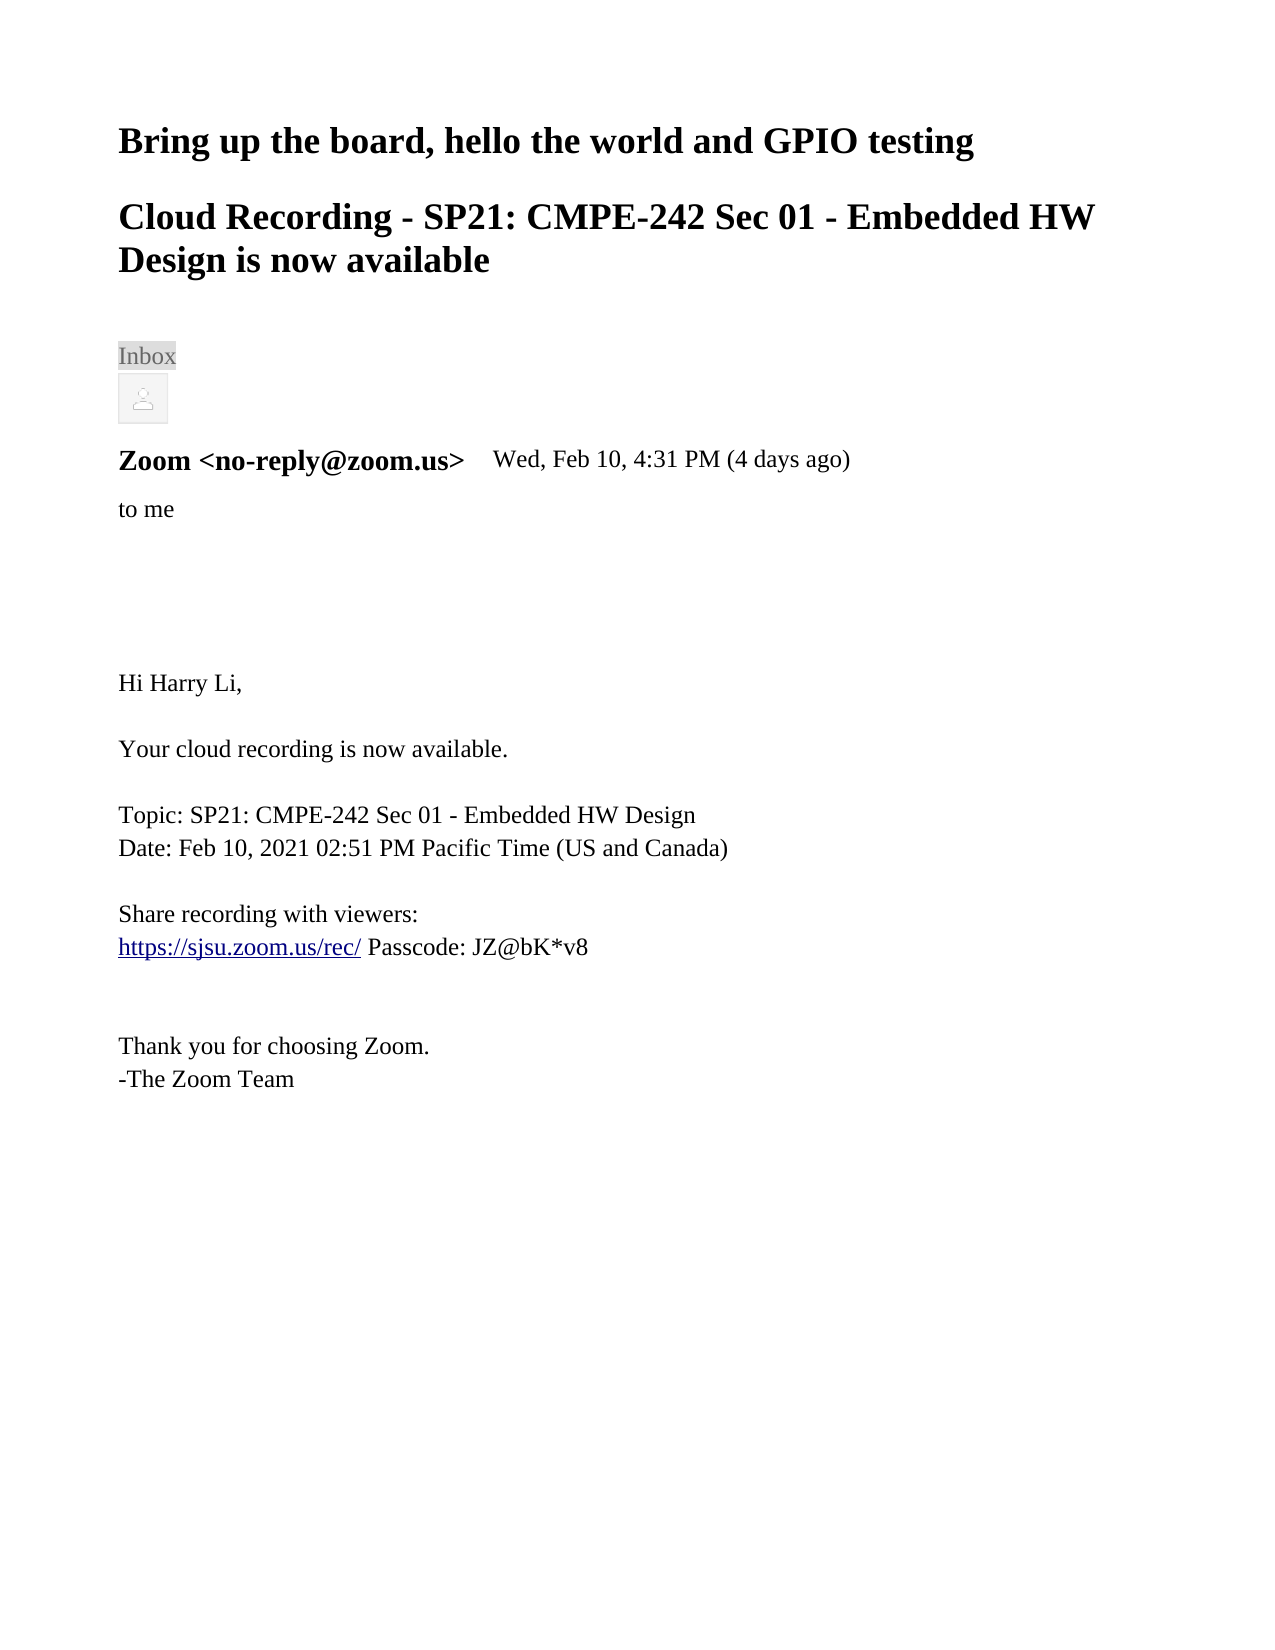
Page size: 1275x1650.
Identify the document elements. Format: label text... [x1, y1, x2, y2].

text Hi Harry Li, Your cloud recording is now available. Topic: SP21: CMPE-242 Sec 01 - Embedded HW Design Date: Feb 10, 2021 02:51 PM Pacific Time (US and Canada) Share recording with viewers: https://sjsu.zoom.us/rec/ Passcode: JZ@bK*v8 Thank you for choosing Zoom. -The Zoom Team [118, 668, 1157, 1093]
table_header Wed, Feb 10, 4:31 PM (4 days ago) [493, 428, 858, 489]
subtitle Bring up the board, hello the world and GPIO testing [118, 118, 1157, 161]
table_header to me [118, 494, 191, 525]
table_header [488, 428, 493, 489]
table_header [125, 489, 135, 494]
picture [118, 373, 169, 424]
table_header [191, 494, 200, 525]
table_header Zoom <no-reply@zoom.us> [118, 428, 488, 489]
subtitle Cloud Recording - SP21: CMPE-242 Sec 01 - Embedded HW Design is now available [118, 194, 1157, 281]
text Inbox [118, 341, 1157, 370]
